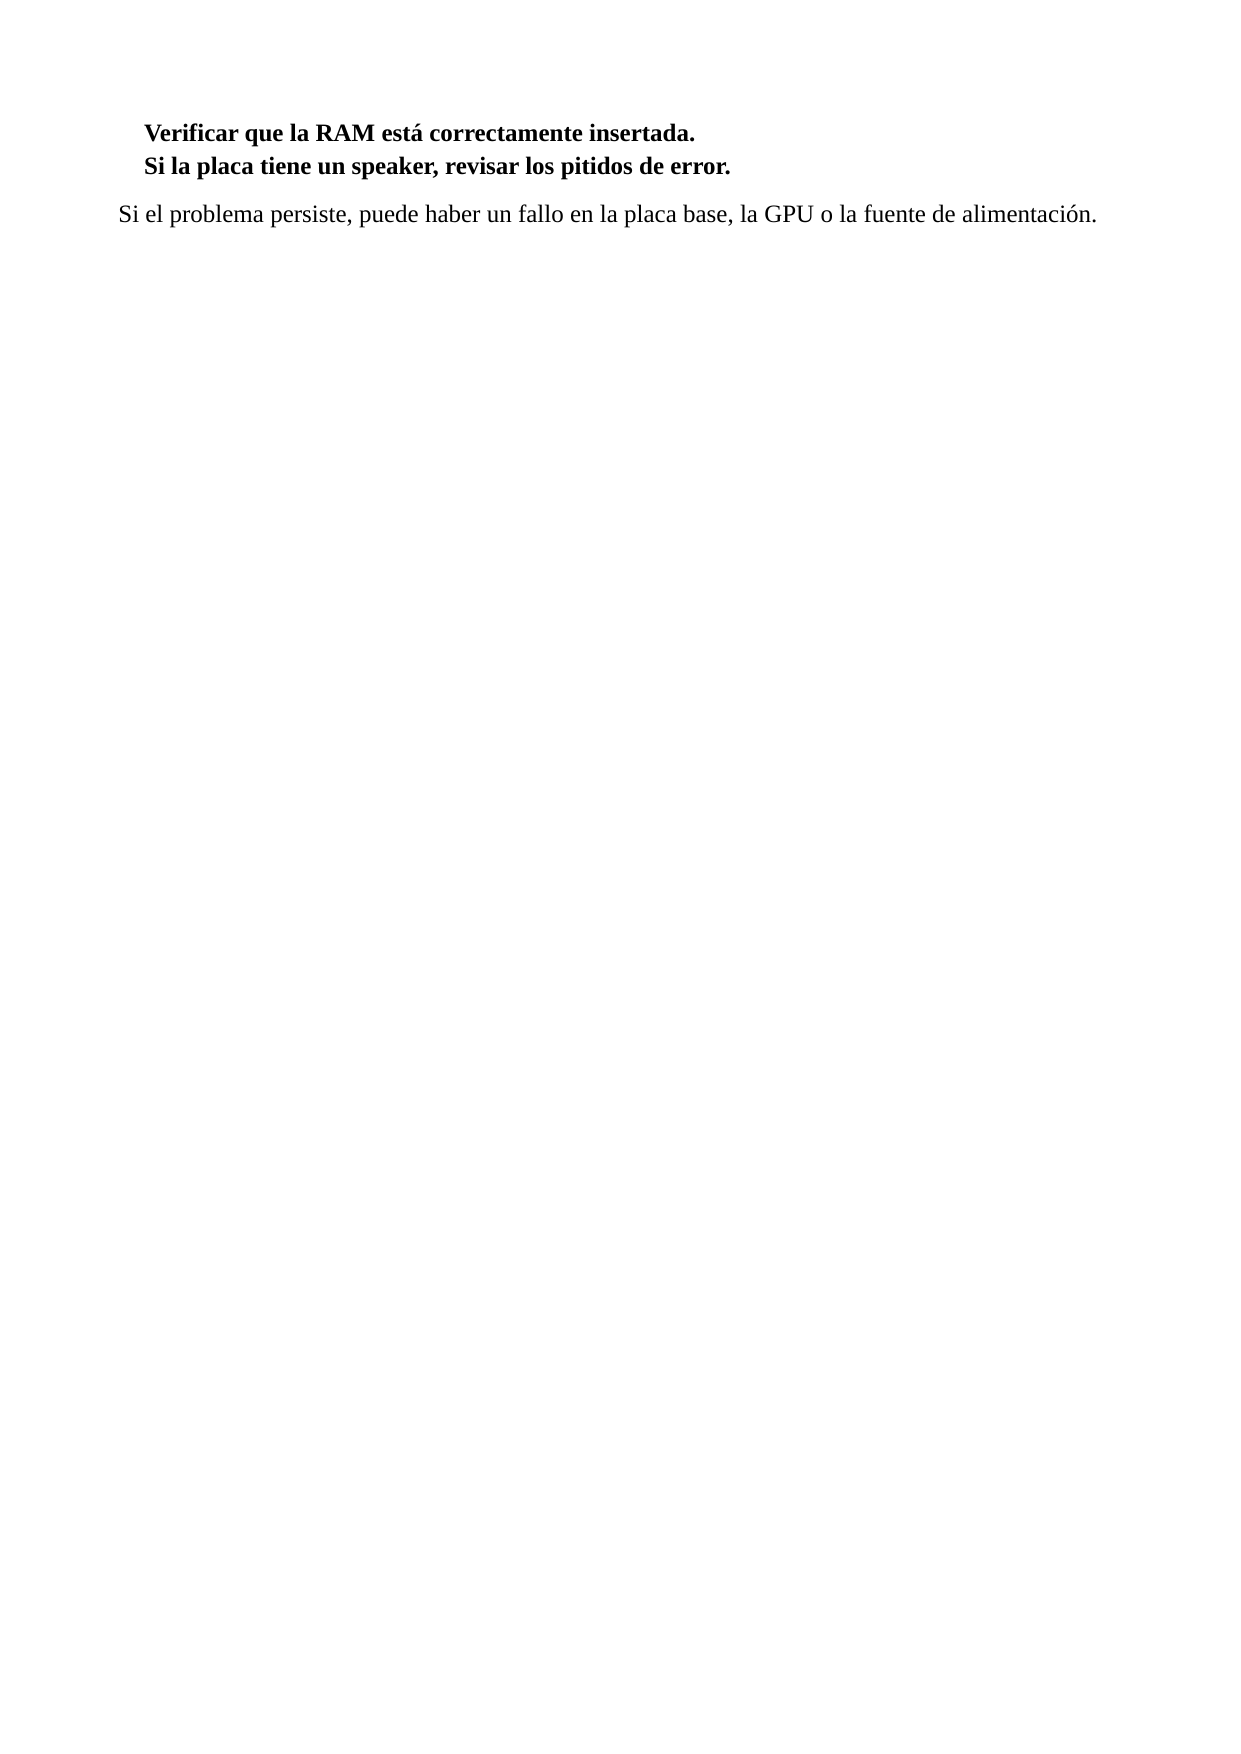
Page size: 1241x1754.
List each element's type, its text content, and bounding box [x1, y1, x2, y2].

text 🔲 Verificar que la RAM está correctamente insertada. 🔲 Si la placa tiene un speaker, revisar los pitidos de error. [118, 118, 1122, 180]
text Si el problema persiste, puede haber un fallo en la placa base, la GPU o la fuente de alimentación. [118, 199, 1122, 227]
